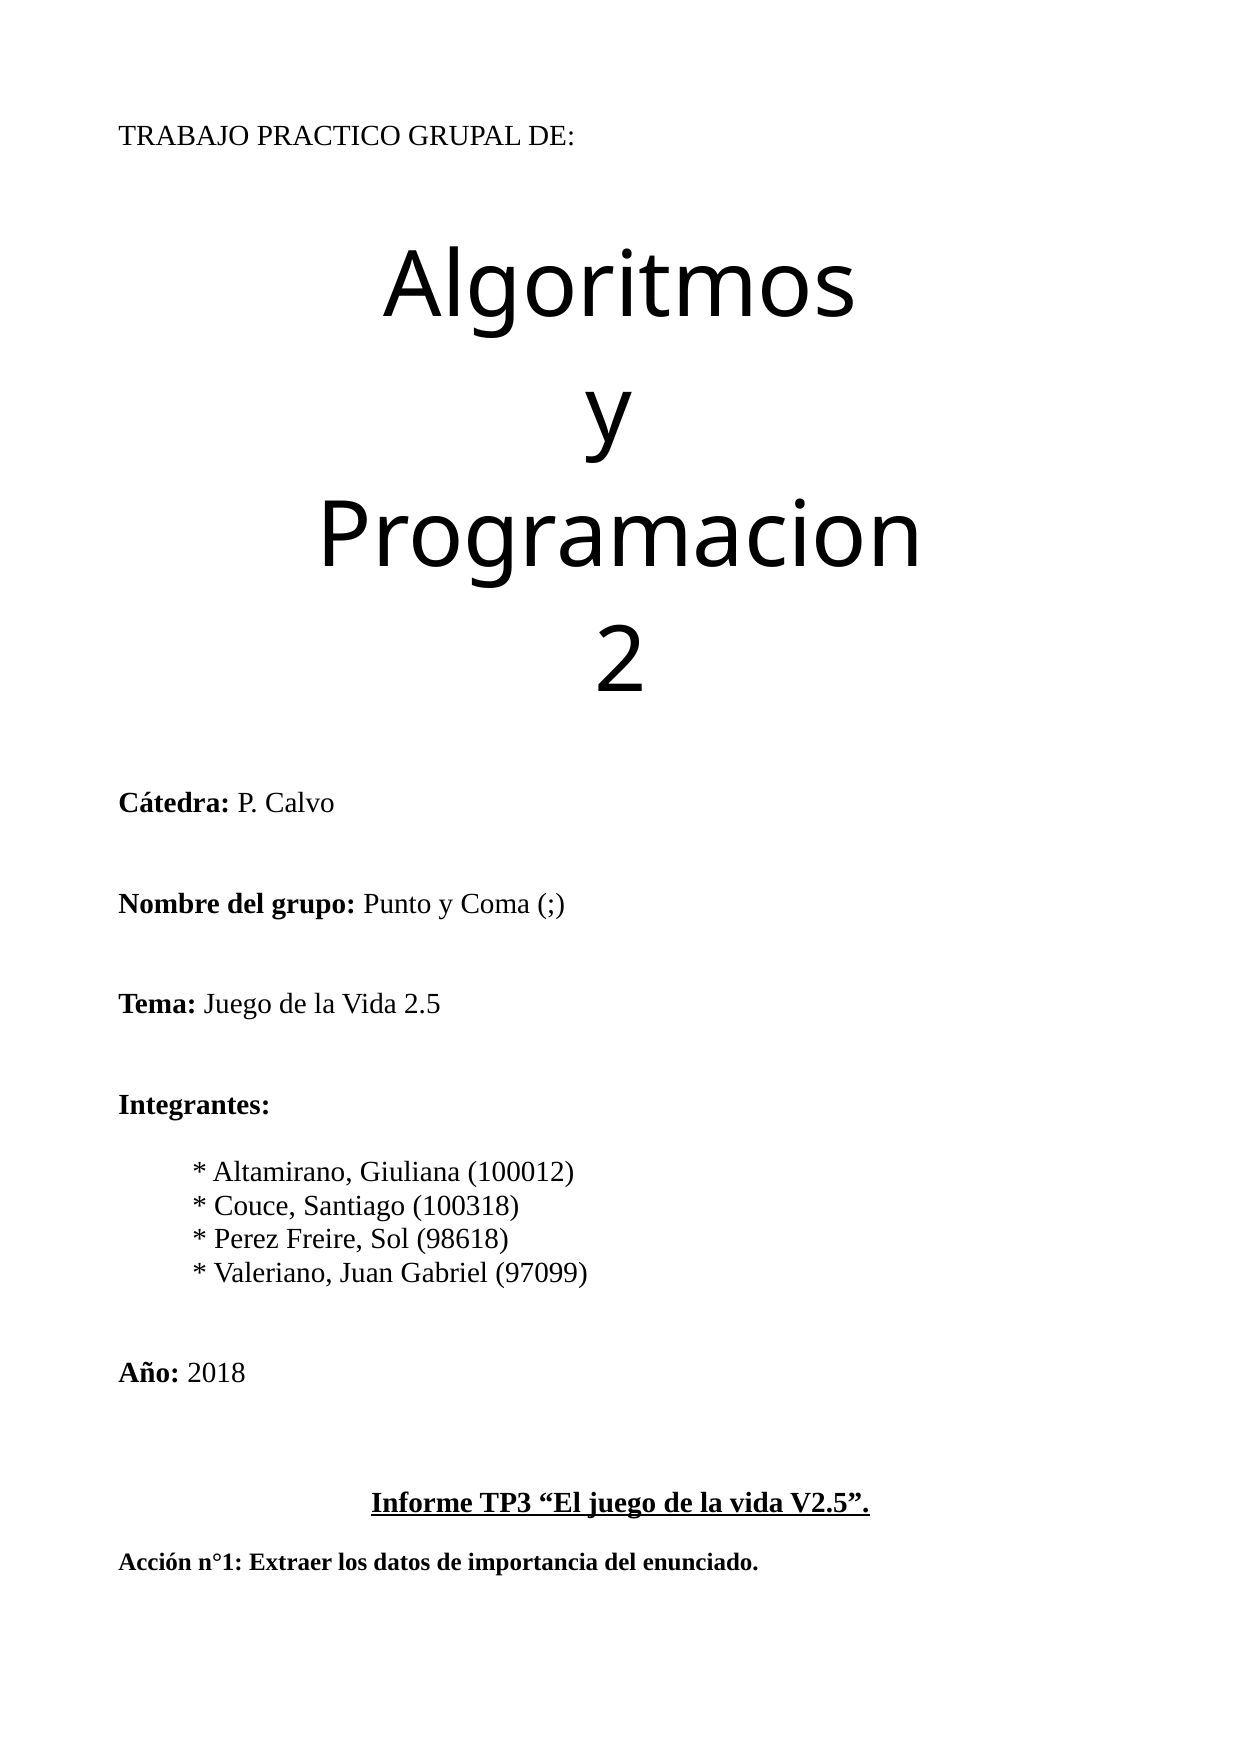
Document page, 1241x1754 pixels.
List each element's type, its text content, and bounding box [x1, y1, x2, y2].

text y [118, 344, 1122, 468]
text * Altamirano, Giuliana (100012) [118, 1154, 1122, 1188]
text 2 [118, 593, 1122, 718]
text Nombre del grupo: Punto y Coma (;) [118, 886, 1122, 919]
text Tema: Juego de la Vida 2.5 [118, 987, 1122, 1020]
text Año: 2018 [118, 1356, 1122, 1389]
text Acción n°1: Extraer los datos de importancia del enunciado. [118, 1547, 1122, 1576]
text Cátedra: P. Calvo [118, 785, 1122, 819]
text * Perez Freire, Sol (98618) [118, 1221, 1122, 1255]
text Informe TP3 “El juego de la vida V2.5”. [118, 1485, 1122, 1518]
text Algoritmos [118, 219, 1122, 344]
text * Couce, Santiago (100318) [118, 1188, 1122, 1221]
text Integrantes: [118, 1087, 1122, 1121]
text TRABAJO PRACTICO GRUPAL DE: [118, 118, 1122, 152]
text * Valeriano, Juan Gabriel (97099) [118, 1255, 1122, 1288]
text Programacion [118, 468, 1122, 593]
